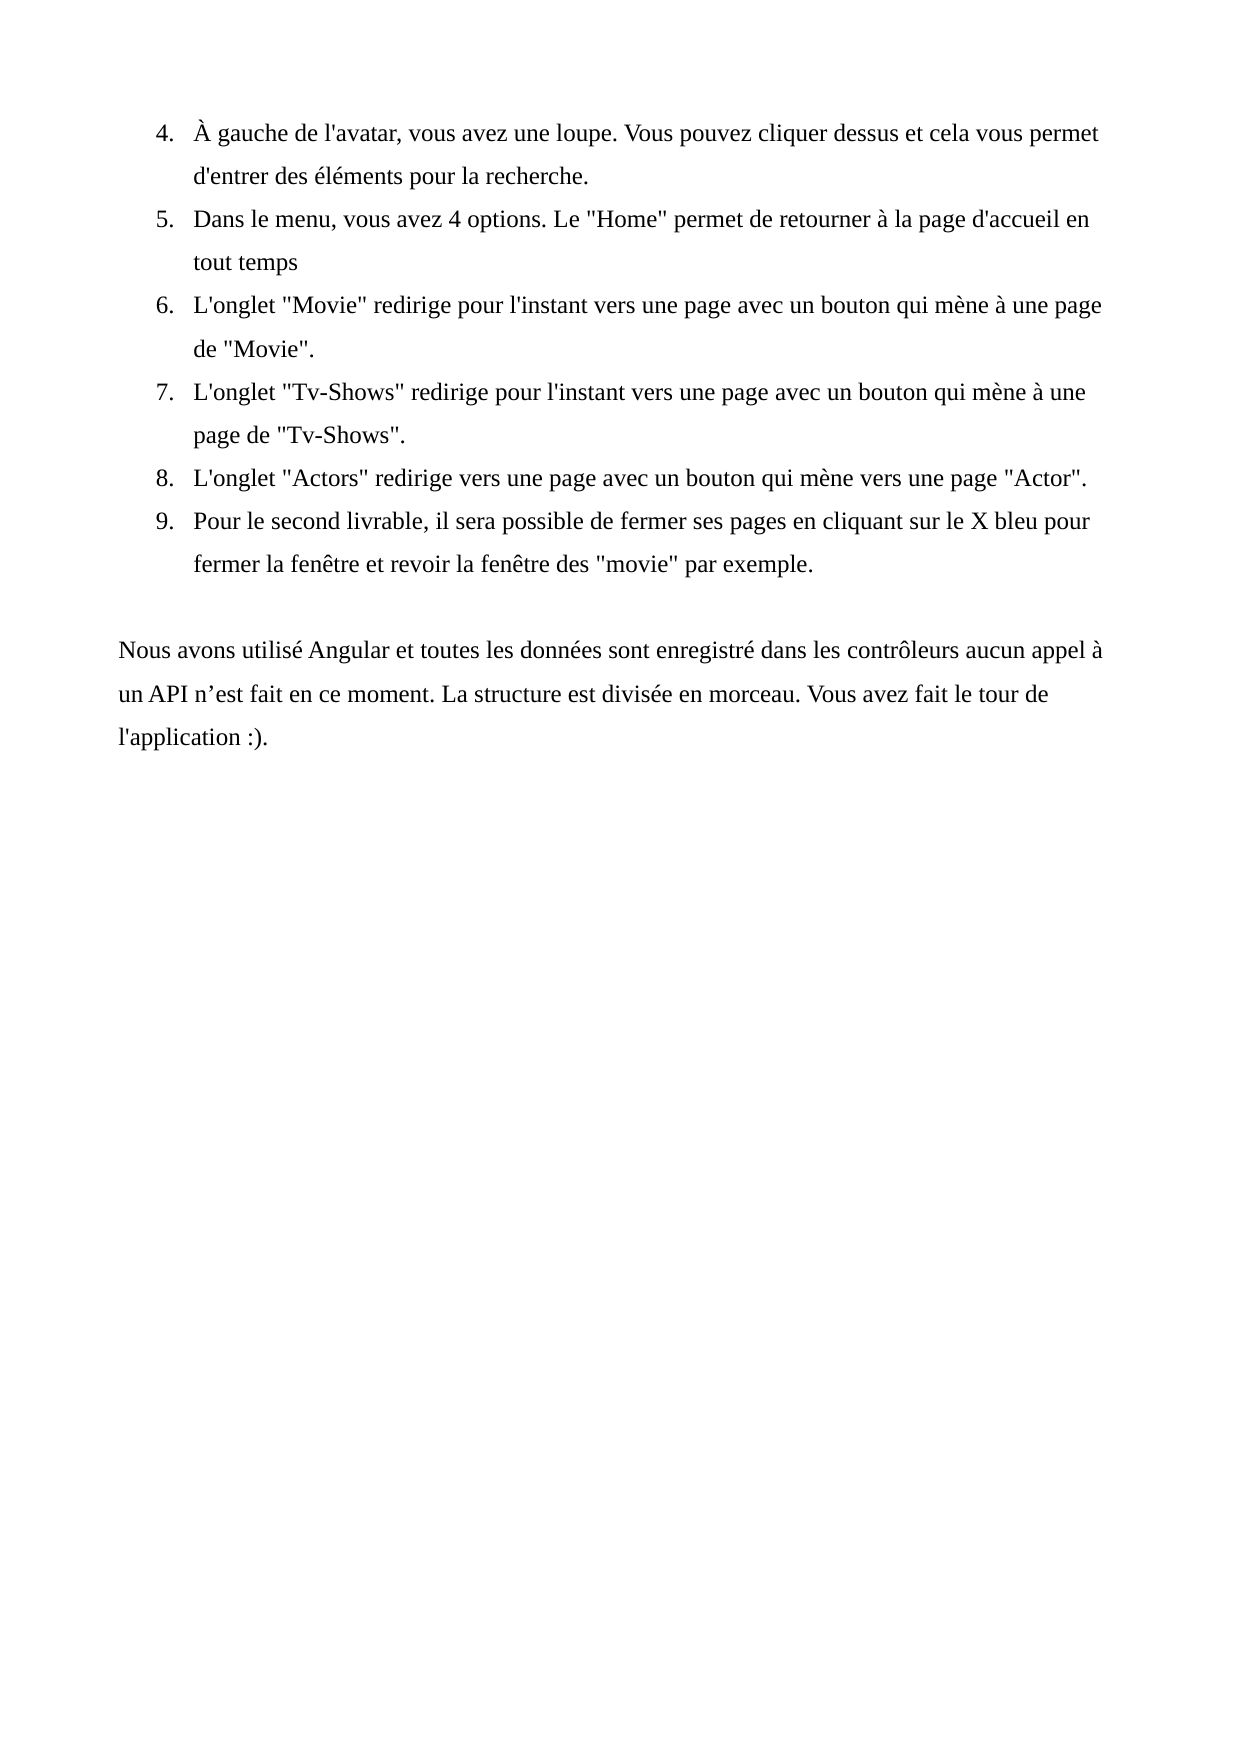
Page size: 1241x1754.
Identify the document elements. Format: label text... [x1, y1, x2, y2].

list Dans le menu, vous avez 4 options. Le "Home" permet de retourner à la page d'accueil en tout temps [156, 204, 1122, 276]
list À gauche de l'avatar, vous avez une loupe. Vous pouvez cliquer dessus et cela vous permet d'entrer des éléments pour la recherche. [156, 118, 1122, 190]
list L'onglet "Movie" redirige pour l'instant vers une page avec un bouton qui mène à une page de "Movie". [156, 291, 1122, 362]
list L'onglet "Actors" redirige vers une page avec un bouton qui mène vers une page "Actor". [156, 463, 1122, 492]
text Nous avons utilisé Angular et toutes les données sont enregistré dans les contrôleurs aucun appel à un API n’est fait en ce moment. La structure est divisée en morceau. Vous avez fait le tour de l'application :). [118, 636, 1122, 751]
list Pour le second livrable, il sera possible de fermer ses pages en cliquant sur le X bleu pour fermer la fenêtre et revoir la fenêtre des "movie" par exemple. [156, 506, 1122, 578]
list L'onglet "Tv-Shows" redirige pour l'instant vers une page avec un bouton qui mène à une page de "Tv-Shows". [156, 377, 1122, 449]
